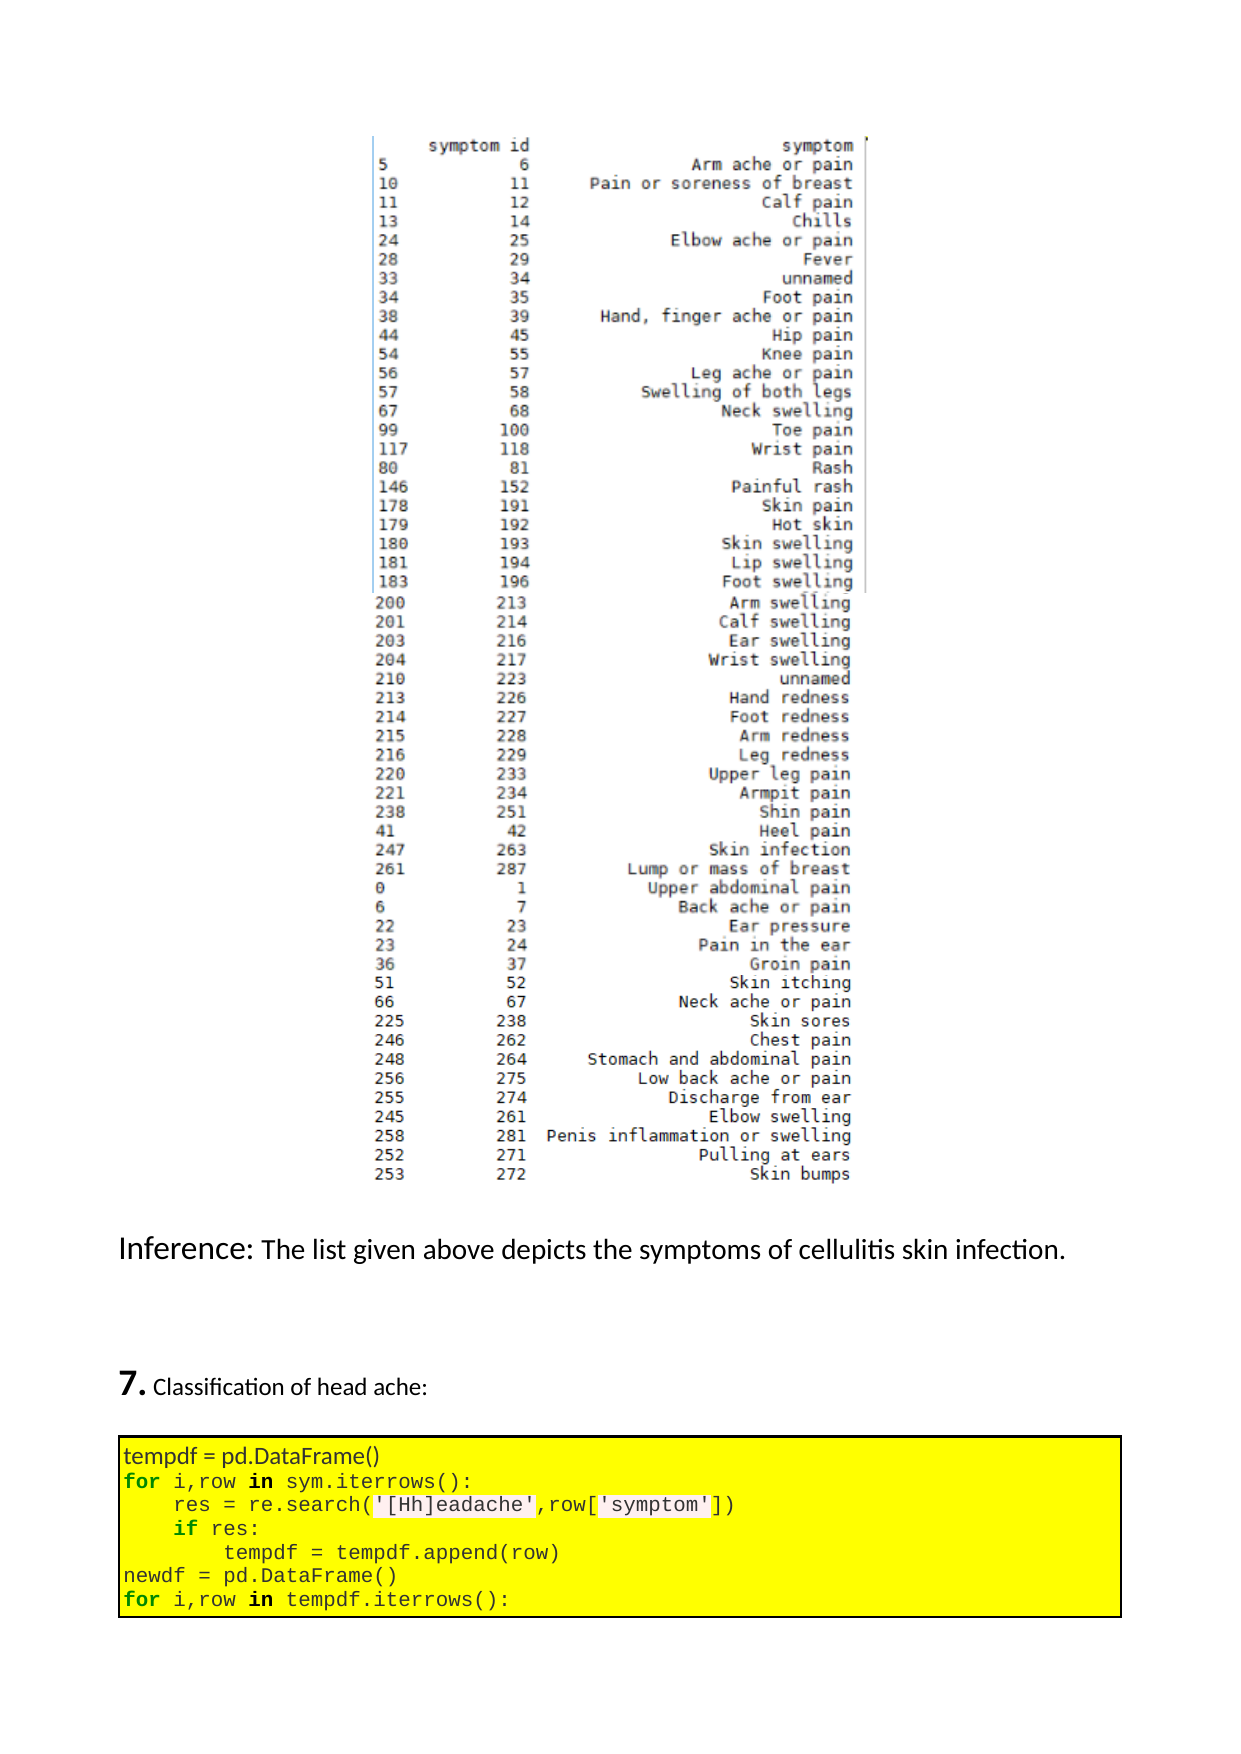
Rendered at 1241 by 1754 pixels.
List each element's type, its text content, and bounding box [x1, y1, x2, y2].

text tempdf = tempdf.append(row) [120, 1537, 1120, 1560]
text Inference: The list given above depicts the symptoms of cellulitis skin infection. [118, 1227, 1122, 1267]
text tempdf = pd.DataFrame() [120, 1438, 1120, 1466]
text newdf = pd.DataFrame() [120, 1560, 1120, 1584]
text for i,row in sym.iterrows(): [120, 1466, 1120, 1489]
text 7. Classification of head ache: [118, 1359, 1122, 1405]
text res = re.search('[Hh]eadache',row['symptom']) [120, 1489, 1120, 1513]
text for i,row in tempdf.iterrows(): [120, 1584, 1120, 1616]
text if res: [120, 1513, 1120, 1537]
picture [372, 136, 868, 1190]
